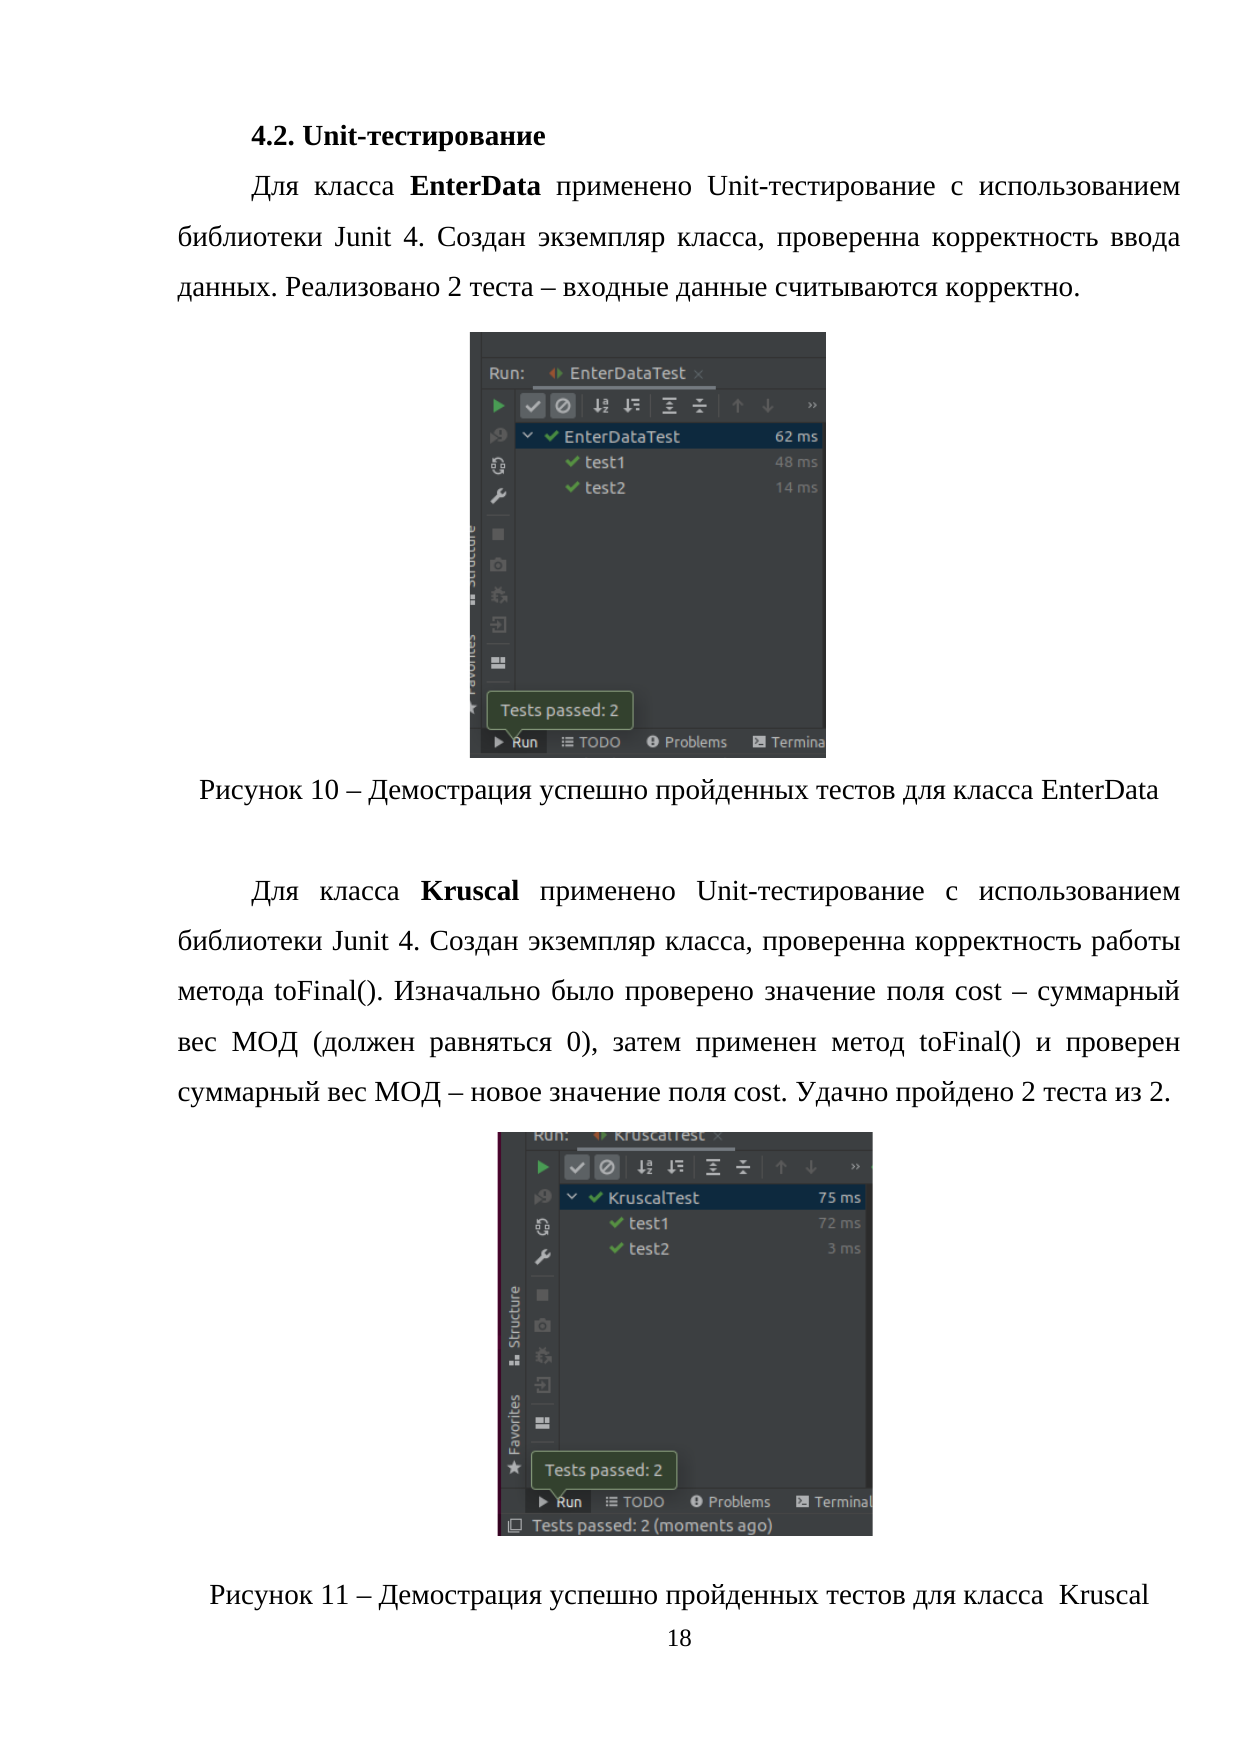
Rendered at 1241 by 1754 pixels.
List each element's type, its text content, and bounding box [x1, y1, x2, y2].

text Для класса EnterData применено Unit-тестирование с использованием библиотеки Junit 4. Создан экземпляр класса, проверенна корректность ввода данных. Реализовано 2 теста – входные данные считываются корректно. [177, 168, 1181, 303]
text Для класса Kruscal применено Unit-тестирование с использованием библиотеки Junit 4. Создан экземпляр класса, проверенна корректность работы метода toFinal(). Изначально было проверено значение поля cost – суммарный вес МОД (должен равняться 0), затем применен метод toFinal() и проверен суммарный вес МОД – новое значение поля cost. Удачно пройдено 2 теста из 2. [177, 873, 1181, 1108]
picture [497, 1438, 533, 1536]
text 4.2. Unit-тестирование [177, 118, 1181, 152]
picture [469, 609, 496, 758]
text Рисунок 11 – Демострация успешно пройденных тестов для класса Kruscal [177, 1577, 1181, 1611]
text Рисунок 10 – Демострация успешно пройденных тестов для класса EnterData [177, 772, 1181, 806]
